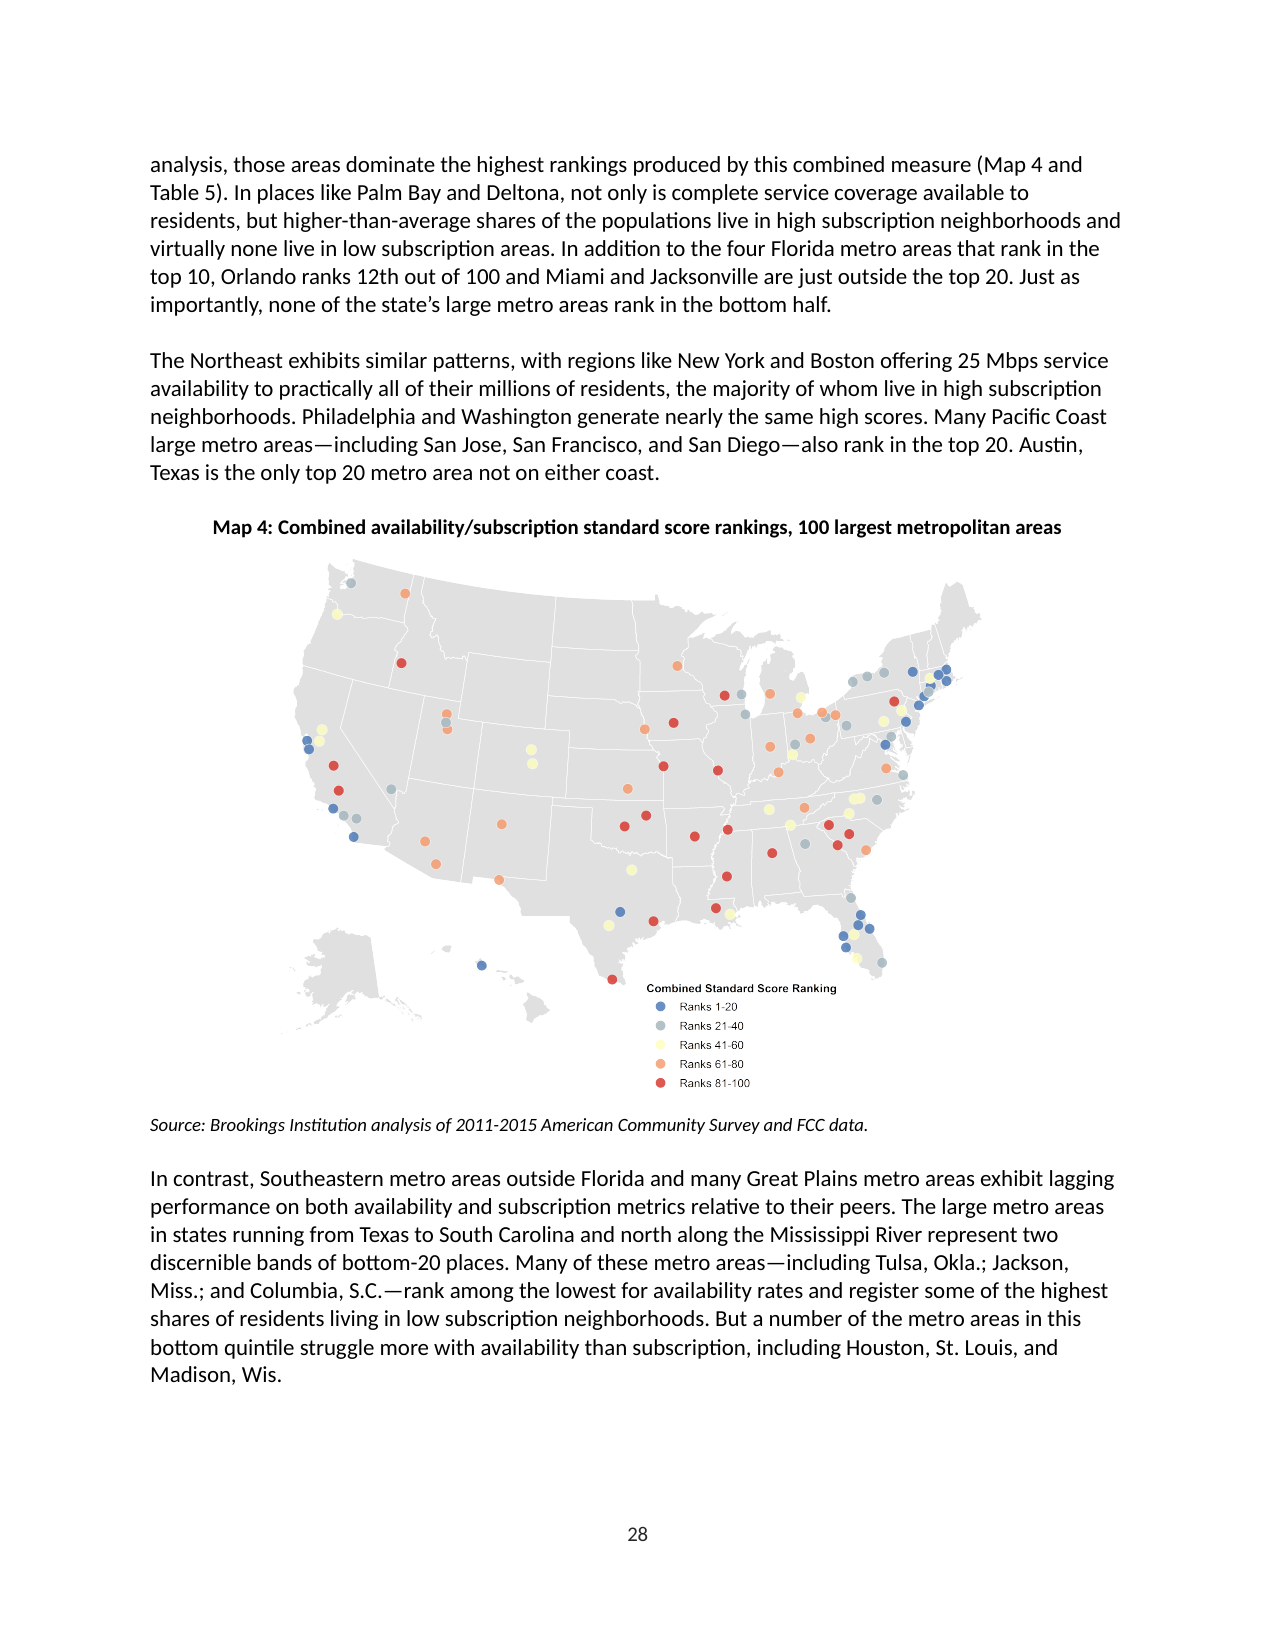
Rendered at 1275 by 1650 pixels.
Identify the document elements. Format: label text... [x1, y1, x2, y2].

text analysis, those areas dominate the highest rankings produced by this combined measure (Map 4 and Table 5). In places like Palm Bay and Deltona, not only is complete service coverage available to residents, but higher-than-average shares of the populations live in high subscription neighborhoods and virtually none live in low subscription areas. In addition to the four Florida metro areas that rank in the top 10, Orlando ranks 12th out of 100 and Miami and Jacksonville are just outside the top 20. Just as importantly, none of the state’s large metro areas rank in the bottom half. [150, 150, 1125, 318]
text The Northeast exhibits similar patterns, with regions like New York and Boston offering 25 Mbps service availability to practically all of their millions of residents, the majority of whom live in high subscription neighborhoods. Philadelphia and Washington generate nearly the same high scores. Many Pacific Coast large metro areas—including San Jose, San Francisco, and San Diego—also rank in the top 20. Austin, Texas is the only top 20 metro area not on either coast. [150, 346, 1125, 486]
text Source: Brookings Institution analysis of 2011-2015 American Community Survey and FCC data. [150, 1113, 1125, 1136]
text In contrast, Southeastern metro areas outside Florida and many Great Plains metro areas exhibit lagging performance on both availability and subscription metrics relative to their peers. The large metro areas in states running from Texas to South Carolina and north along the Mississippi River represent two discernible bands of bottom-20 places. Many of these metro areas—including Tulsa, Okla.; Jackson, Miss.; and Columbia, S.C.—rank among the lowest for availability rates and register some of the highest shares of residents living in low subscription neighborhoods. But a number of the metro areas in this bottom quintile struggle more with availability than subscription, including Houston, St. Louis, and Madison, Wis. [150, 1164, 1125, 1389]
picture [266, 539, 1009, 1114]
text Map 4: Combined availability/subscription standard score rankings, 100 largest metropolitan areas [150, 514, 1125, 540]
